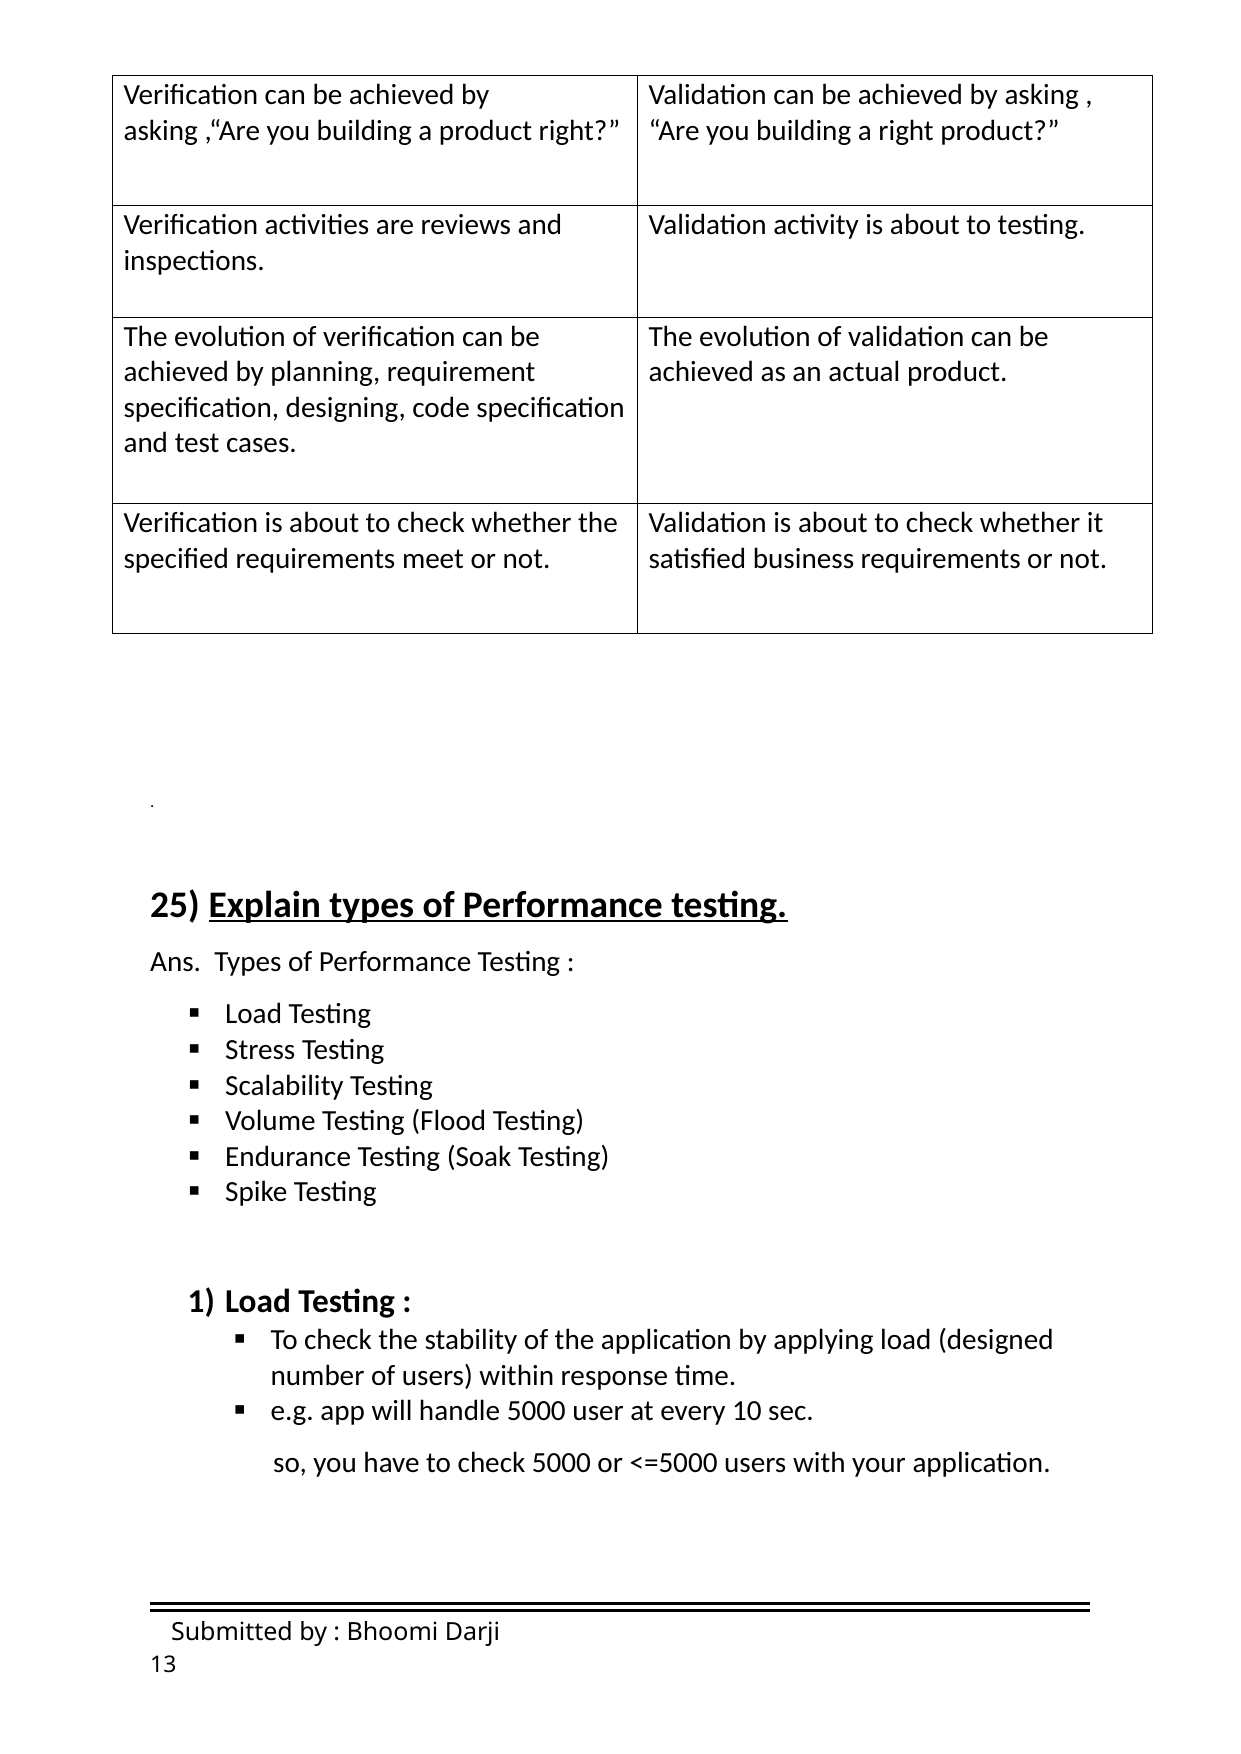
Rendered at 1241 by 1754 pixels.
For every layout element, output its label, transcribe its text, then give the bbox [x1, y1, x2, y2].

list To check the stability of the application by applying load (designed number of users) within response time. [233, 1321, 1090, 1392]
list Spike Testing [187, 1173, 1090, 1209]
text so, you have to check 5000 or <=5000 users with your application. [187, 1444, 1090, 1480]
text 25) Explain types of Performance testing. [150, 881, 1090, 926]
table_cell Validation can be achieved by asking , “Are you building a right product?” [638, 76, 1152, 205]
table_cell Verification activities are reviews and inspections. [113, 206, 637, 317]
list Stress Testing [187, 1031, 1090, 1067]
list e.g. app will handle 5000 user at every 10 sec. [233, 1392, 1090, 1428]
table_cell Validation is about to check whether it satisfied business requirements or not. [638, 504, 1152, 633]
list Volume Testing (Flood Testing) [187, 1102, 1090, 1138]
table_cell The evolution of verification can be achieved by planning, requirement specification, designing, code specification and test cases. [113, 318, 637, 503]
table_cell The evolution of validation can be achieved as an actual product. [638, 318, 1152, 503]
table_cell Validation activity is about to testing. [638, 206, 1152, 317]
list Load Testing [187, 995, 1090, 1031]
table_cell Verification is about to check whether the specified requirements meet or not. [113, 504, 637, 633]
text . [150, 791, 1090, 812]
list Endurance Testing (Soak Testing) [187, 1138, 1090, 1173]
text Ans. Types of Performance Testing : [150, 943, 1090, 979]
list Scalability Testing [187, 1067, 1090, 1102]
list Load Testing : [187, 1280, 1090, 1321]
table_cell Verification can be achieved by asking ,“Are you building a product right?” [113, 76, 637, 205]
